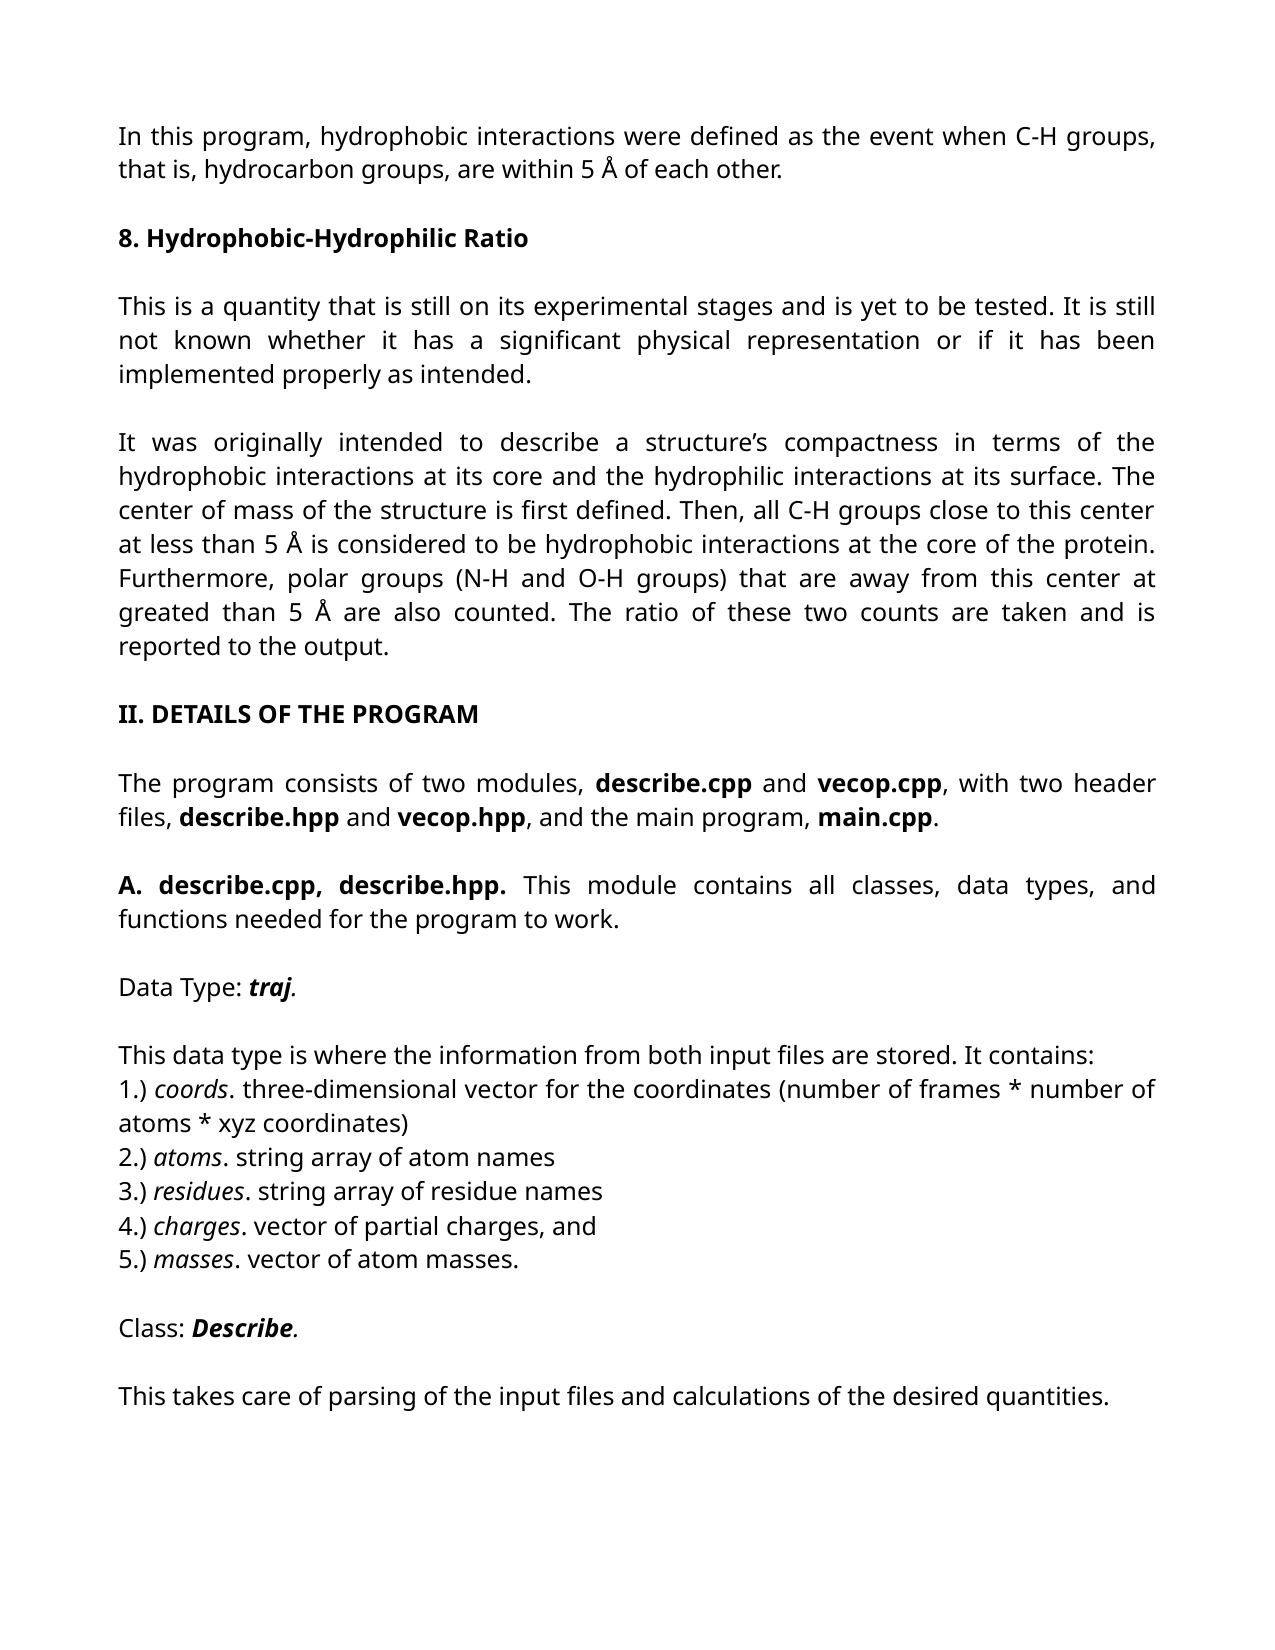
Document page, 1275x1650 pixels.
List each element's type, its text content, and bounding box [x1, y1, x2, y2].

text The program consists of two modules, describe.cpp and vecop.cpp, with two header files, describe.hpp and vecop.hpp, and the main program, main.cpp. [118, 765, 1157, 833]
text In this program, hydrophobic interactions were defined as the event when C-H groups, that is, hydrocarbon groups, are within 5 Å of each other. [118, 118, 1157, 186]
text 8. Hydrophobic-Hydrophilic Ratio [118, 220, 1157, 254]
text This takes care of parsing of the input files and calculations of the desired quantities. [118, 1378, 1157, 1412]
text 1.) coords. three-dimensional vector for the coordinates (number of frames * number of atoms * xyz coordinates) [118, 1072, 1157, 1140]
text Class: Describe. [118, 1310, 1157, 1344]
text 2.) atoms. string array of atom names [118, 1140, 1157, 1174]
text A. describe.cpp, describe.hpp. This module contains all classes, data types, and functions needed for the program to work. [118, 867, 1157, 936]
text This is a quantity that is still on its experimental stages and is yet to be tested. It is still not known whether it has a significant physical representation or if it has been implemented properly as intended. [118, 288, 1157, 391]
text 5.) masses. vector of atom masses. [118, 1242, 1157, 1276]
text 4.) charges. vector of partial charges, and [118, 1208, 1157, 1242]
text It was originally intended to describe a structure’s compactness in terms of the hydrophobic interactions at its core and the hydrophilic interactions at its surface. The center of mass of the structure is first defined. Then, all C-H groups close to this center at less than 5 Å is considered to be hydrophobic interactions at the core of the protein. Furthermore, polar groups (N-H and O-H groups) that are away from this center at greated than 5 Å are also counted. The ratio of these two counts are taken and is reported to the output. [118, 425, 1157, 663]
text 3.) residues. string array of residue names [118, 1174, 1157, 1208]
text This data type is where the information from both input files are stored. It contains: [118, 1038, 1157, 1072]
text Data Type: traj. [118, 970, 1157, 1004]
text II. DETAILS OF THE PROGRAM [118, 697, 1157, 731]
